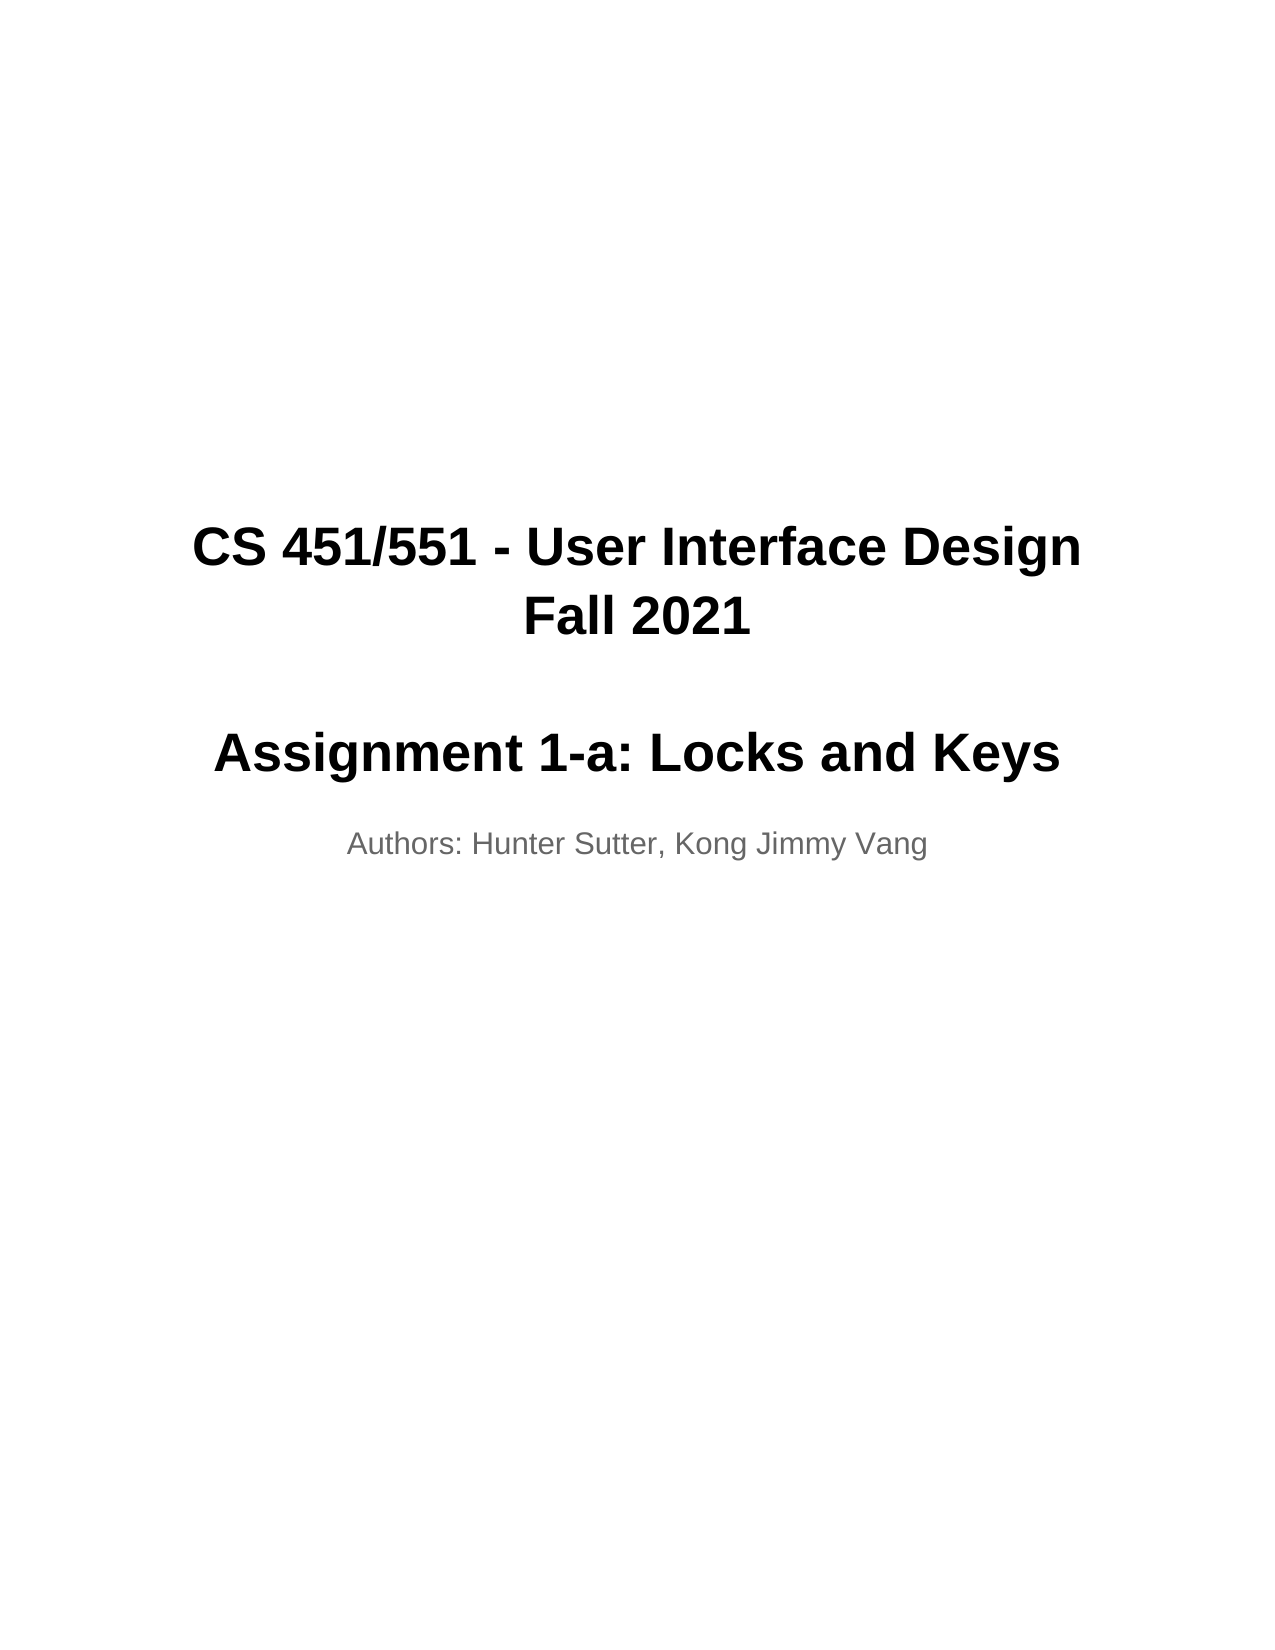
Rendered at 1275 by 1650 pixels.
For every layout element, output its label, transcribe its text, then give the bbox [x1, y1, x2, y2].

title Fall 2021 [150, 583, 1125, 646]
subtitle Authors: Hunter Sutter, Kong Jimmy Vang [150, 825, 1125, 861]
title Assignment 1-a: Locks and Keys [150, 720, 1125, 783]
title CS 451/551 - User Interface Design [150, 515, 1125, 577]
